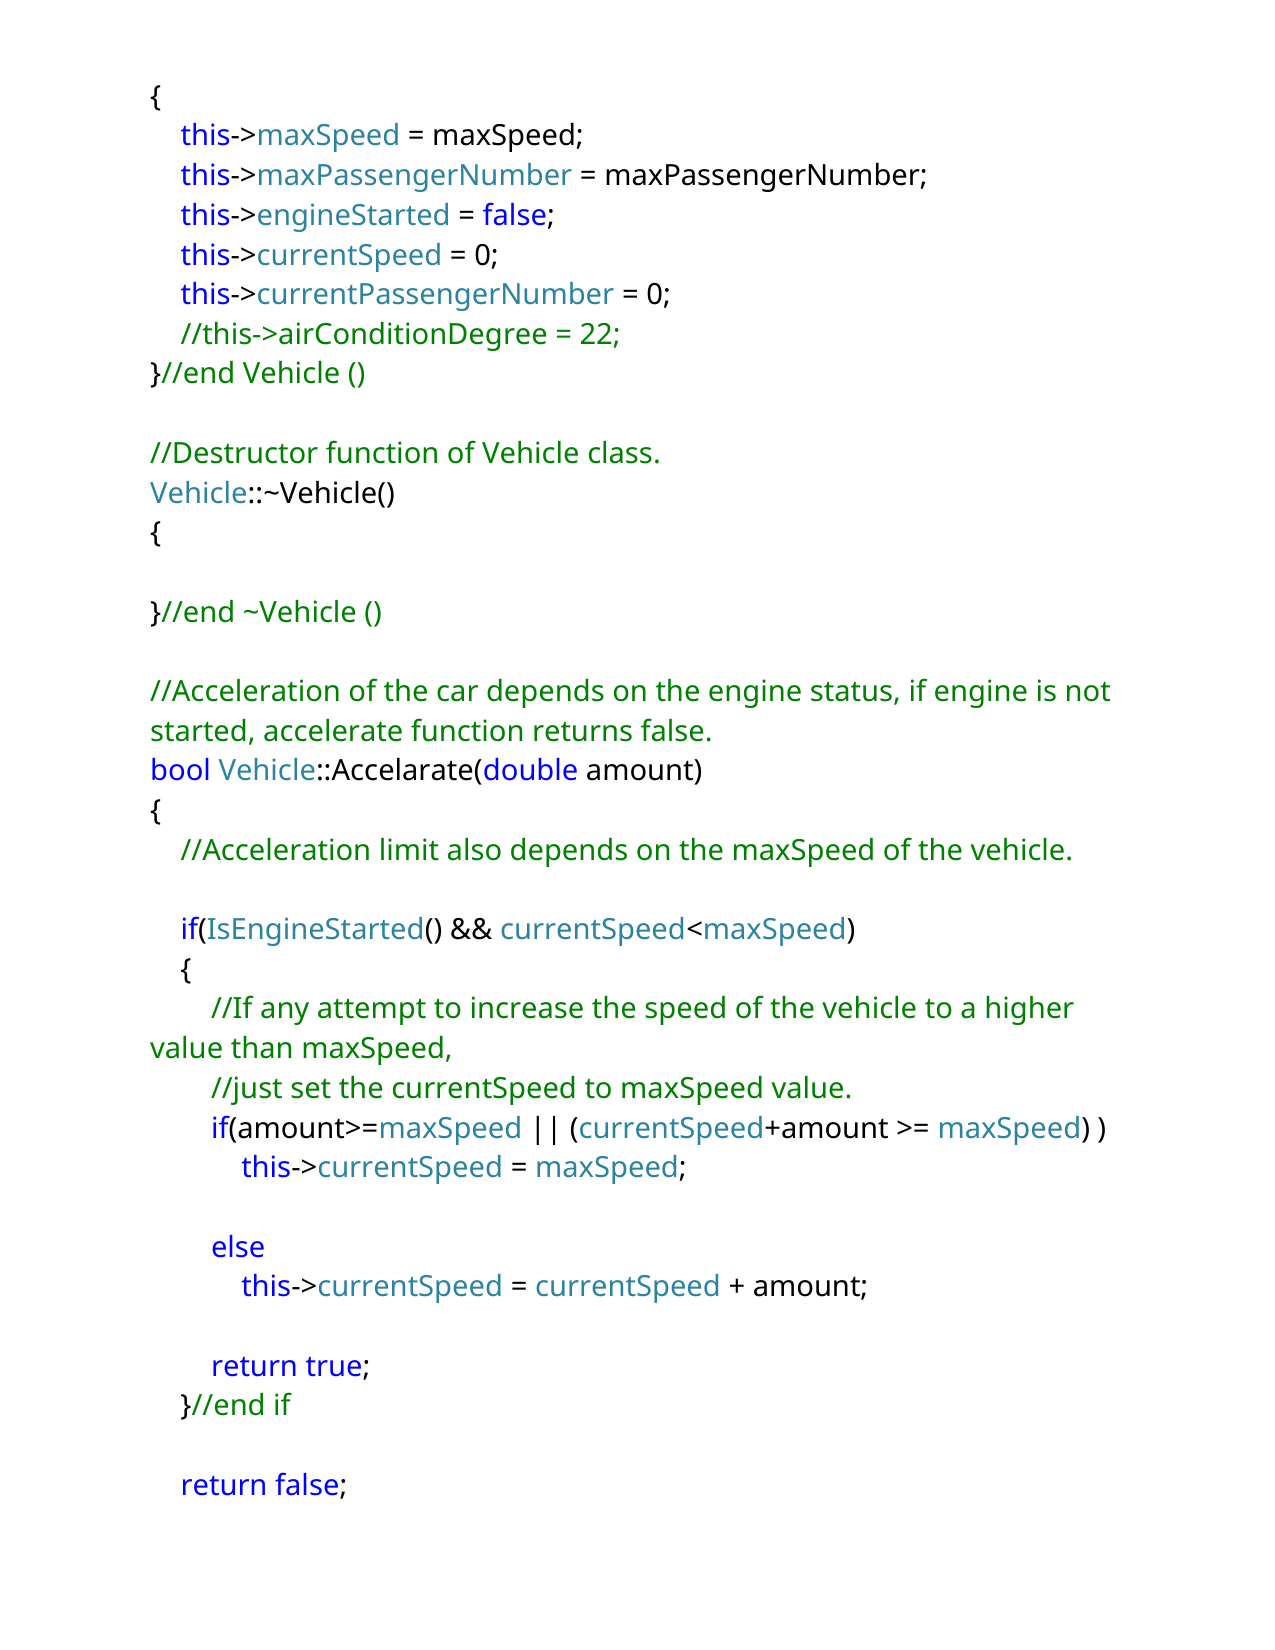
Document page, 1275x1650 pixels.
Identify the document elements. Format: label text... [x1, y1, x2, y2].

text bool Vehicle::Accelarate(double amount) [150, 750, 1125, 789]
text if(IsEngineStarted() && currentSpeed<maxSpeed) [150, 908, 1125, 948]
text //this->airConditionDegree = 22; [150, 313, 1125, 353]
text { [150, 75, 1125, 115]
text //just set the currentSpeed to maxSpeed value. [150, 1067, 1125, 1107]
text return false; [150, 1464, 1125, 1504]
text this->maxSpeed = maxSpeed; [150, 115, 1125, 154]
text }//end if [150, 1385, 1125, 1424]
text { [150, 948, 1125, 988]
text }//end ~Vehicle () [150, 591, 1125, 631]
text //Destructor function of Vehicle class. [150, 432, 1125, 472]
text this->currentSpeed = 0; [150, 234, 1125, 273]
text //If any attempt to increase the speed of the vehicle to a higher value than maxSpeed, [150, 988, 1125, 1067]
text { [150, 789, 1125, 829]
text this->currentPassengerNumber = 0; [150, 273, 1125, 313]
text }//end Vehicle () [150, 353, 1125, 392]
text //Acceleration of the car depends on the engine status, if engine is not started, accelerate function returns false. [150, 670, 1125, 750]
text this->currentSpeed = maxSpeed; [150, 1147, 1125, 1186]
text this->maxPassengerNumber = maxPassengerNumber; [150, 154, 1125, 194]
text //Acceleration limit also depends on the maxSpeed of the vehicle. [150, 829, 1125, 869]
text { [150, 512, 1125, 551]
text return true; [150, 1345, 1125, 1385]
text this->engineStarted = false; [150, 194, 1125, 234]
text this->currentSpeed = currentSpeed + amount; [150, 1266, 1125, 1305]
text else [150, 1226, 1125, 1266]
text if(amount>=maxSpeed || (currentSpeed+amount >= maxSpeed) ) [150, 1107, 1125, 1147]
text Vehicle::~Vehicle() [150, 472, 1125, 512]
